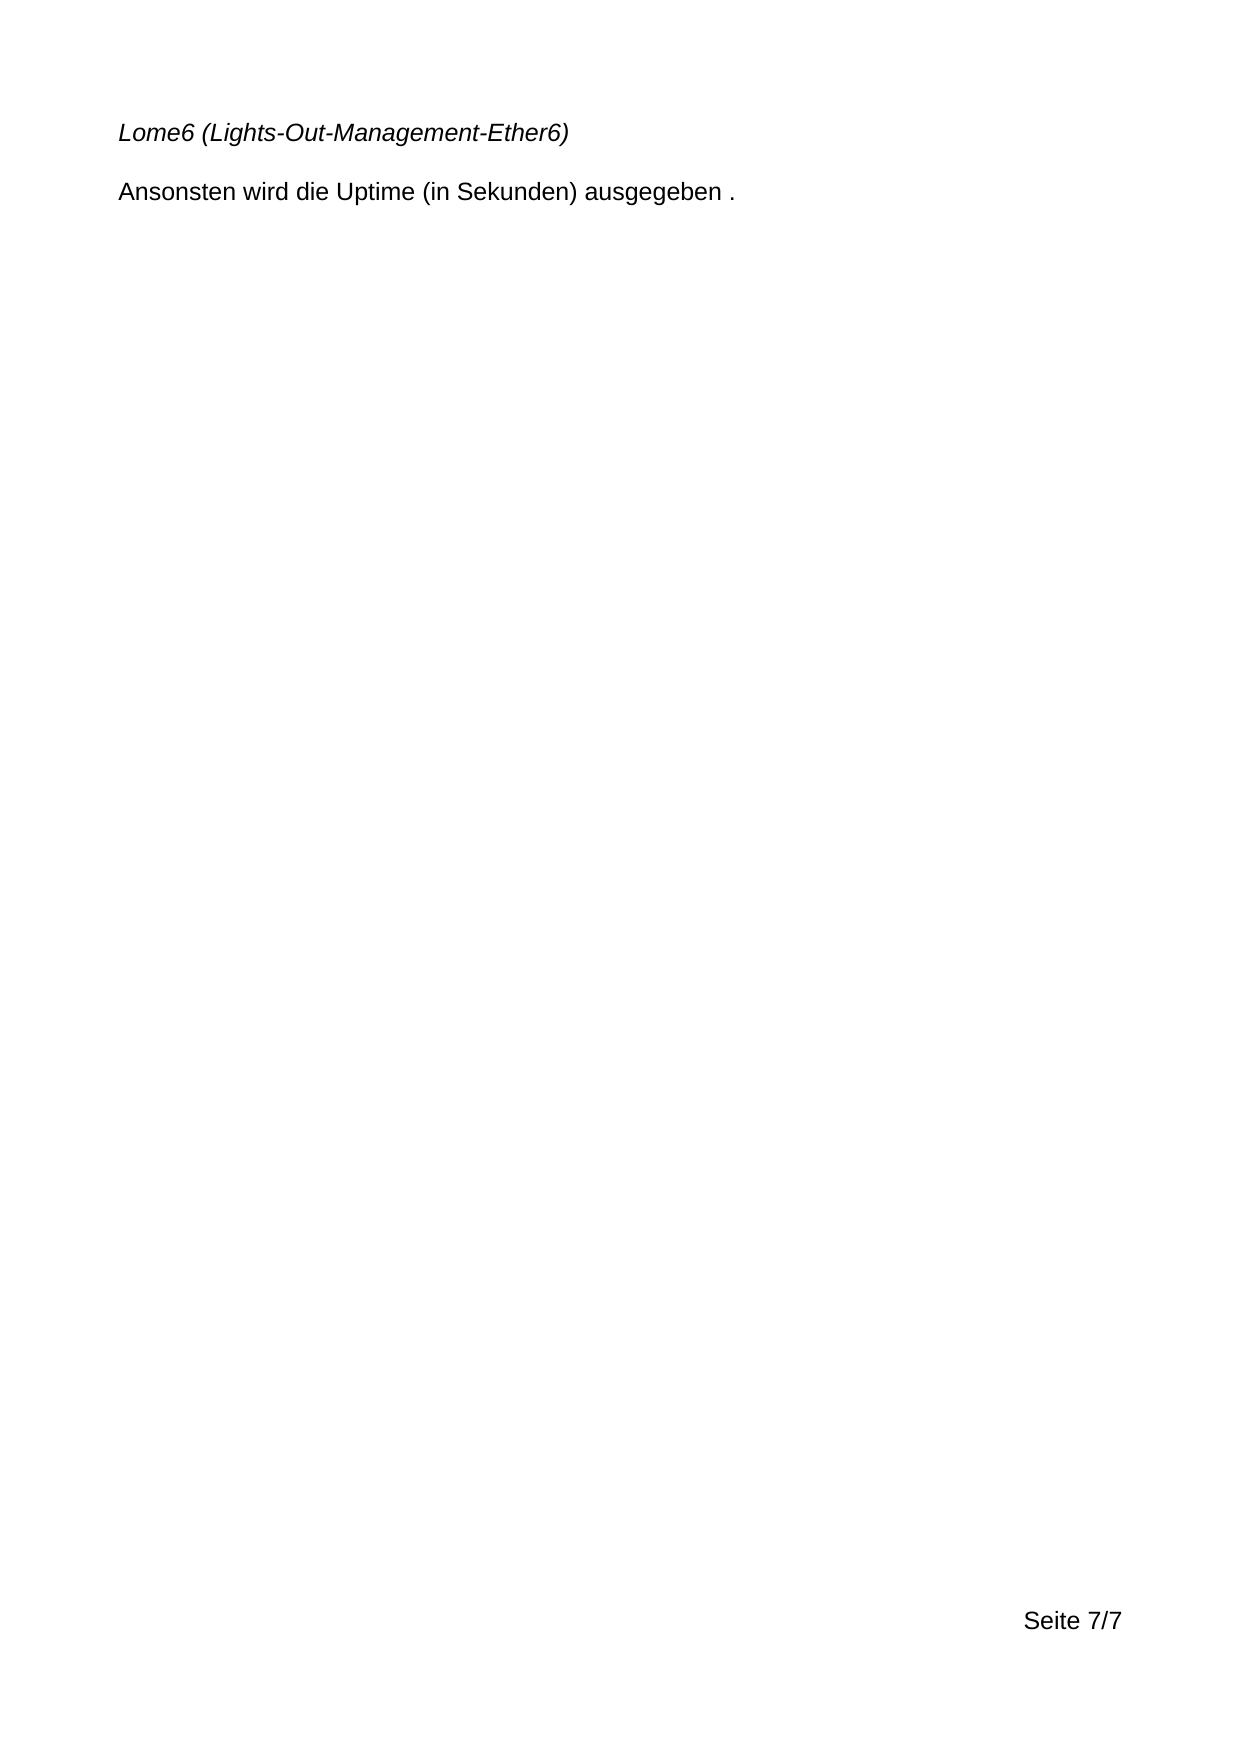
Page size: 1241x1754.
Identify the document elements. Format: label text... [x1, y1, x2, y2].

text Ansonsten wird die Uptime (in Sekunden) ausgegeben . [118, 177, 1122, 206]
